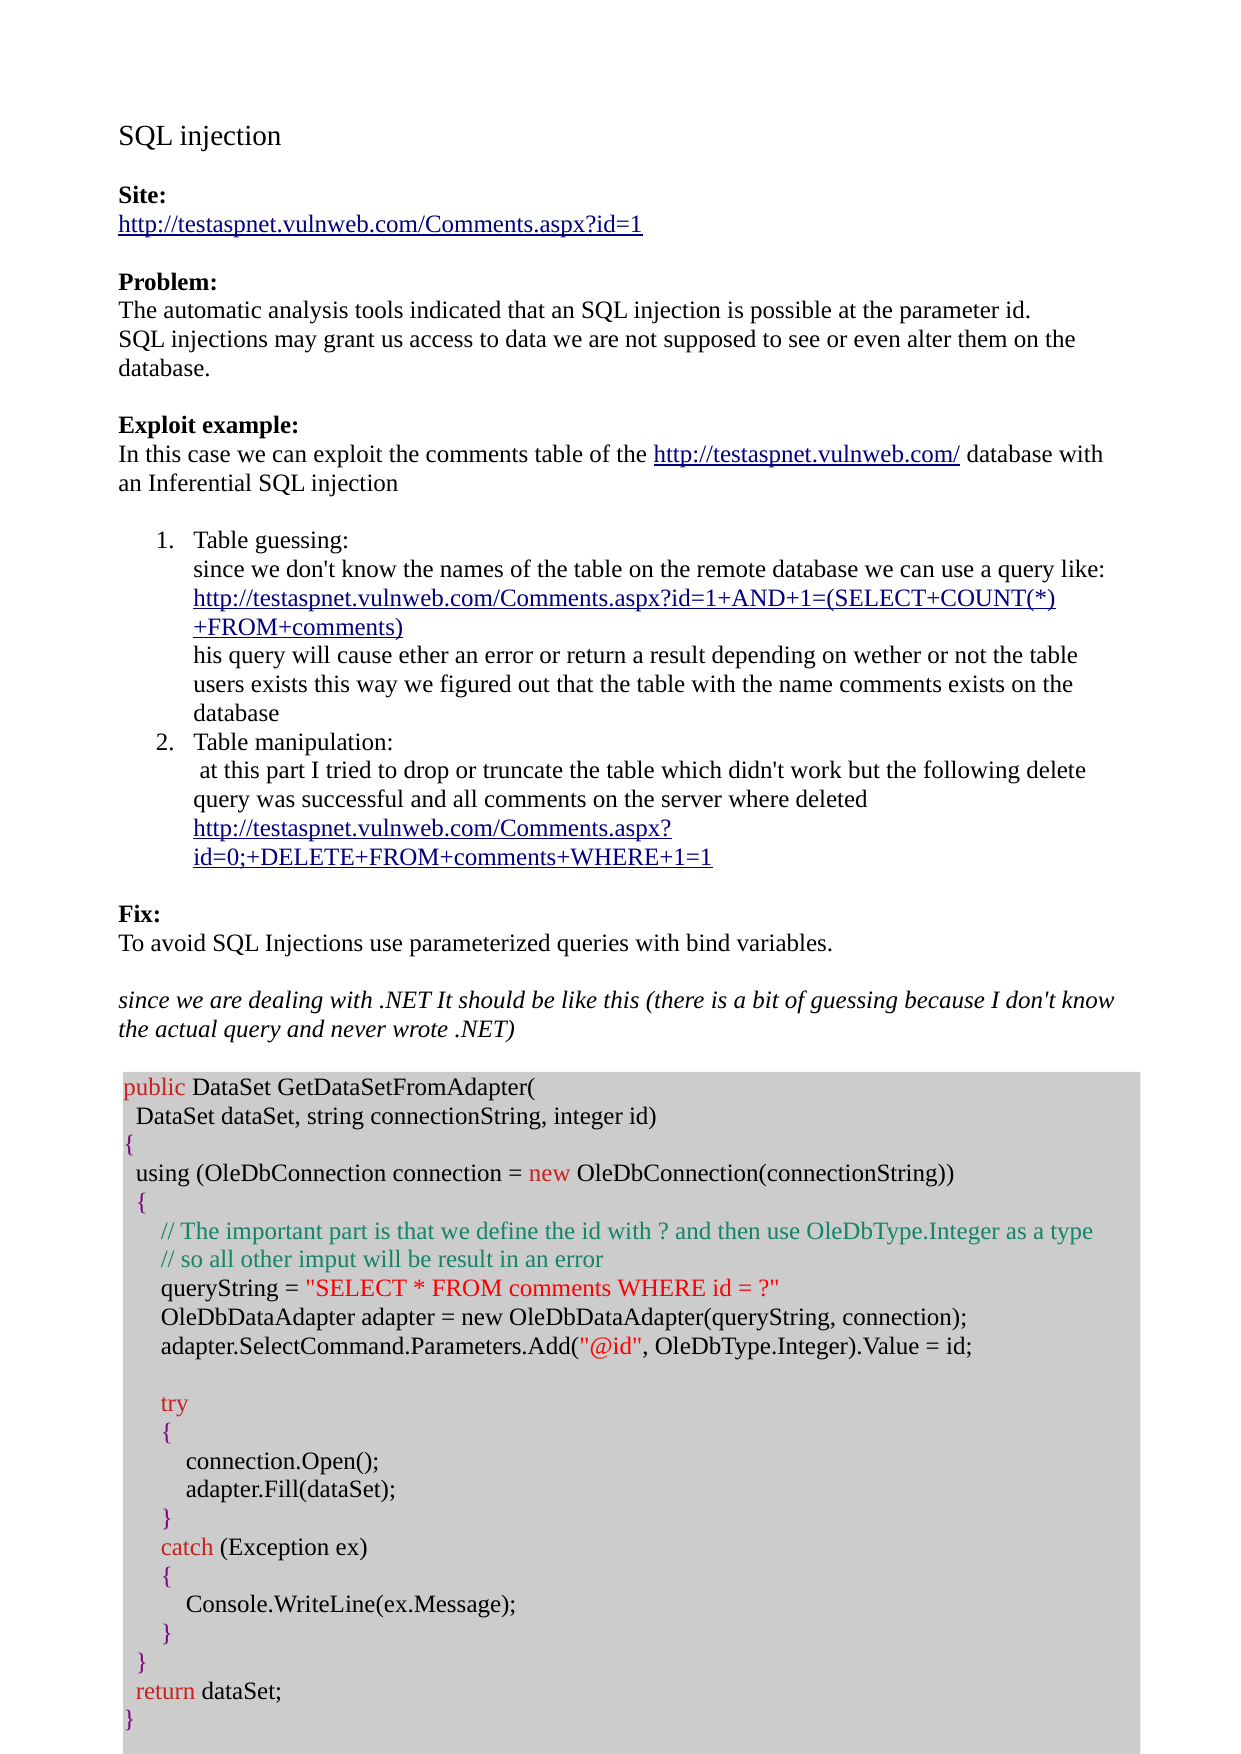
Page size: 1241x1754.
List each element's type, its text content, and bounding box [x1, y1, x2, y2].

text SQL injection [118, 118, 1122, 152]
list his query will cause ether an error or return a result depending on wether or not the table users exists this way we figured out that the table with the name comments exists on the database [156, 640, 1122, 727]
text In this case we can exploit the comments table of the http://testaspnet.vulnweb.com/ database with an Inferential SQL injection [118, 439, 1122, 497]
text since we are dealing with .NET It should be like this (there is a bit of guessing because I don't know the actual query and never wrote .NET) [118, 985, 1122, 1043]
list at this part I tried to drop or truncate the table which didn't work but the following delete query was successful and all comments on the server where deleted http://testaspnet.vulnweb.com/Comments.aspx?id=0;+DELETE+FROM+comments+WHERE+1=1 [156, 755, 1122, 870]
text SQL injections may grant us access to data we are not supposed to see or even alter them on the database. [118, 324, 1122, 382]
text The automatic analysis tools indicated that an SQL injection is possible at the parameter id. [118, 295, 1122, 324]
text Fix: [118, 899, 1122, 928]
text Exploit example: [118, 410, 1122, 439]
text To avoid SQL Injections use parameterized queries with bind variables. [118, 928, 1122, 957]
text Site: [118, 180, 1122, 209]
text http://testaspnet.vulnweb.com/Comments.aspx?id=1 [118, 209, 1122, 238]
text Problem: [118, 267, 1122, 295]
list Table guessing: [156, 525, 1122, 554]
list Table manipulation: [156, 727, 1122, 755]
list since we don't know the names of the table on the remote database we can use a query like: http://testaspnet.vulnweb.com/Comments.aspx?id=1+AND+1=(SELECT+COUNT(*)+FROM+comments) [156, 554, 1122, 640]
